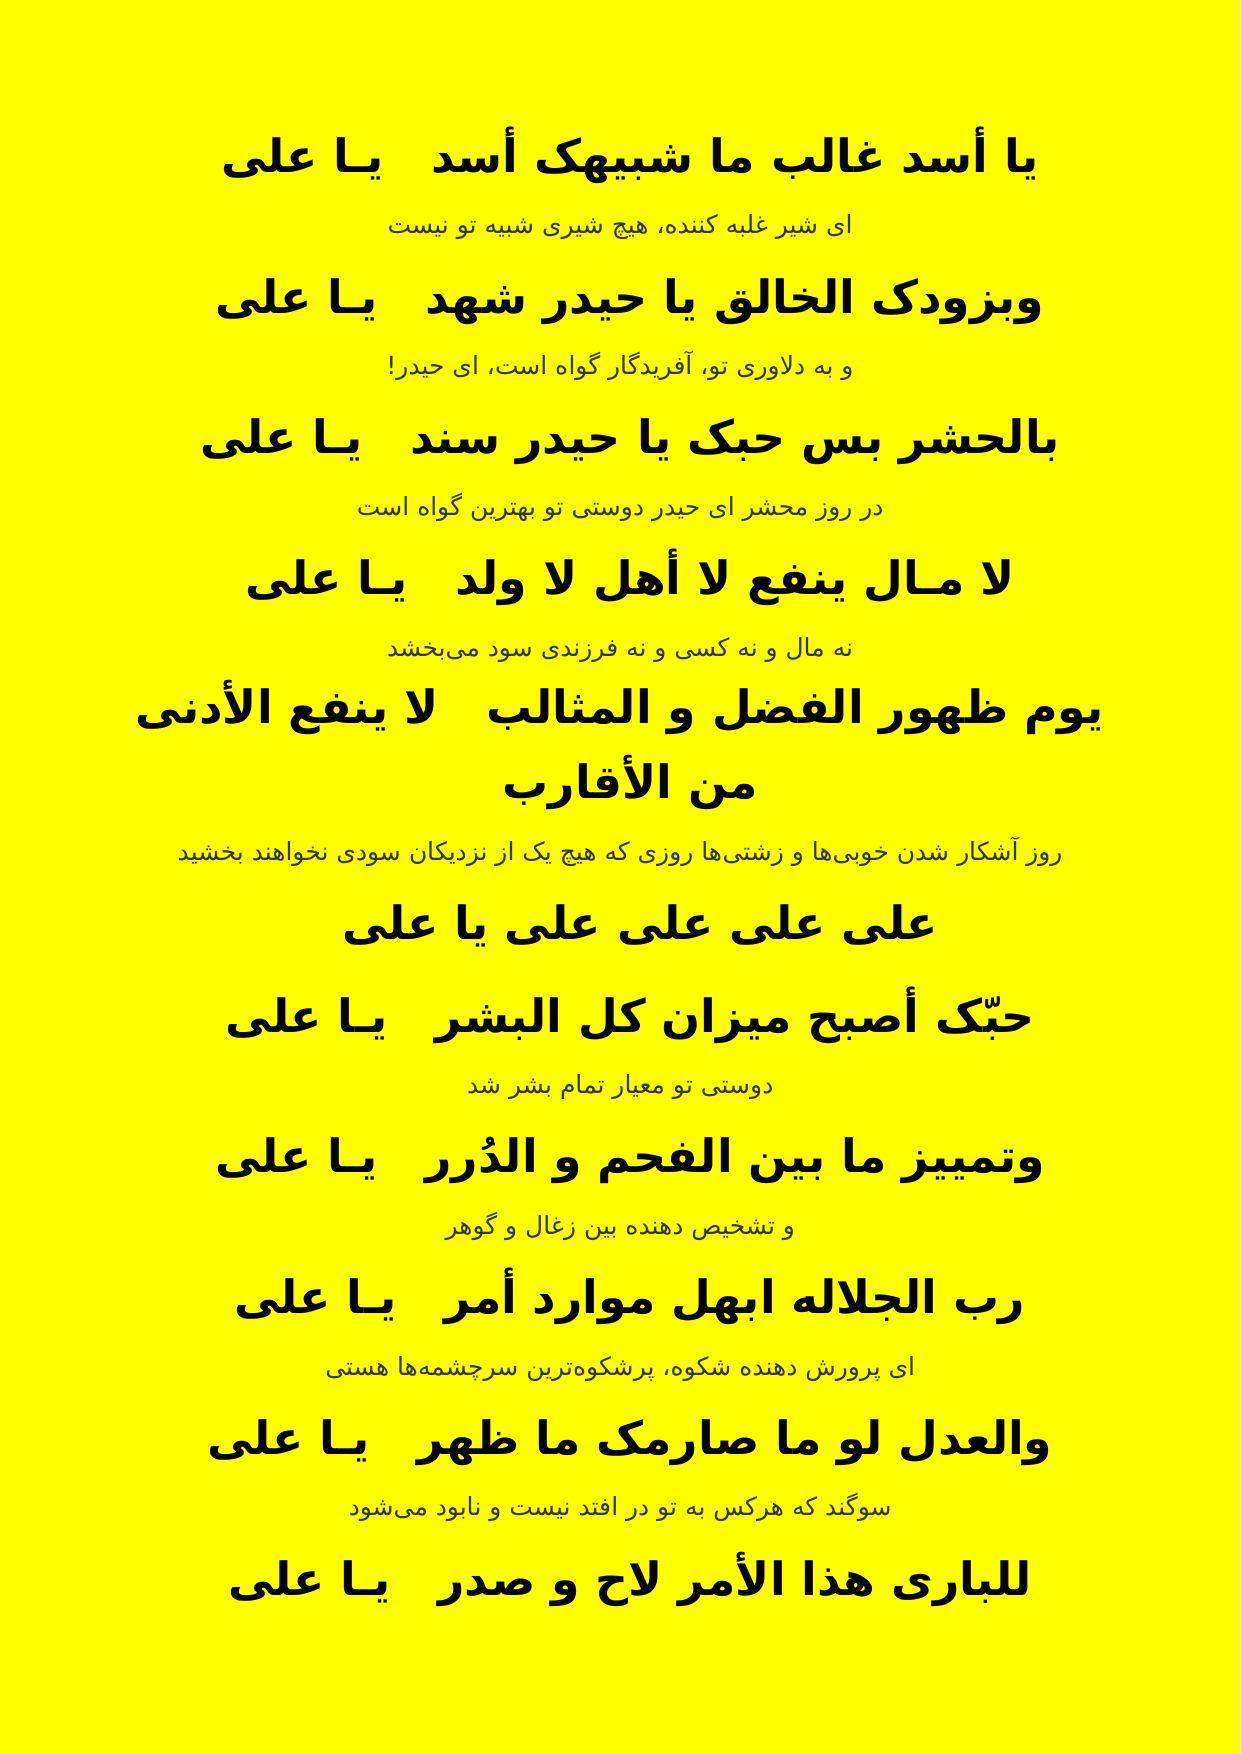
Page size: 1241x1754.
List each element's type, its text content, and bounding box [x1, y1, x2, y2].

text نه مال و نه کسی و نه فرزندی سود می‌بخشد [118, 633, 1122, 662]
text دوستی تو معیار تمام بشر شد [118, 1070, 1122, 1099]
text لا مـال ینفع لا أهل لا ولد یـا علی [118, 540, 1122, 608]
text سوگند که هرکس به تو در افتد نیست و نابود می‌شود [118, 1493, 1122, 1522]
text و به دلاوری تو، آفریدگار گواه است، ای حیدر! [118, 351, 1122, 381]
text رب الجلاله ابهل موارد أمر یـا علی [118, 1259, 1122, 1327]
text روز آشکار شدن خوبی‌ها و زشتی‌ها روزی که هیچ یک از نزدیکان سودی نخواهند بخشید [118, 837, 1122, 866]
text وبزودک الخالق یا حیدر شهد یـا علی [118, 259, 1122, 327]
text بالحشر بس حبک یا حیدر سند یـا علی [118, 399, 1122, 467]
text وتمییز ما بین الفحم و الدُرر یـا علی [118, 1118, 1122, 1186]
text حبّک أصبح میزان کل البشر یـا علی [118, 978, 1122, 1046]
text للباری هذا الأمر لاح و صدر یـا علی [118, 1541, 1122, 1609]
text و تشخیص دهنده بین زغال و گوهر [118, 1211, 1122, 1240]
text ای شیر غلبه کننده، هیچ شیری شبیه تو نیست [118, 211, 1122, 240]
text علی علی علی علی یا علی [118, 885, 1122, 953]
text در روز محشر ای حیدر دوستی تو بهترین گواه است [118, 492, 1122, 521]
text یوم ظهور الفضل و المثالب لا ینفع الأدنى من الأقارب [118, 681, 1122, 812]
text ای پرورش دهنده‌ شکوه، پرشکوه‌ترین سرچشمه‌ها هستی [118, 1352, 1122, 1381]
text والعدل لو ما صارمک ما ظهر یـا علی [118, 1400, 1122, 1468]
text یا أسد غالب ما شبیهک أسد یـا علی [118, 118, 1122, 186]
